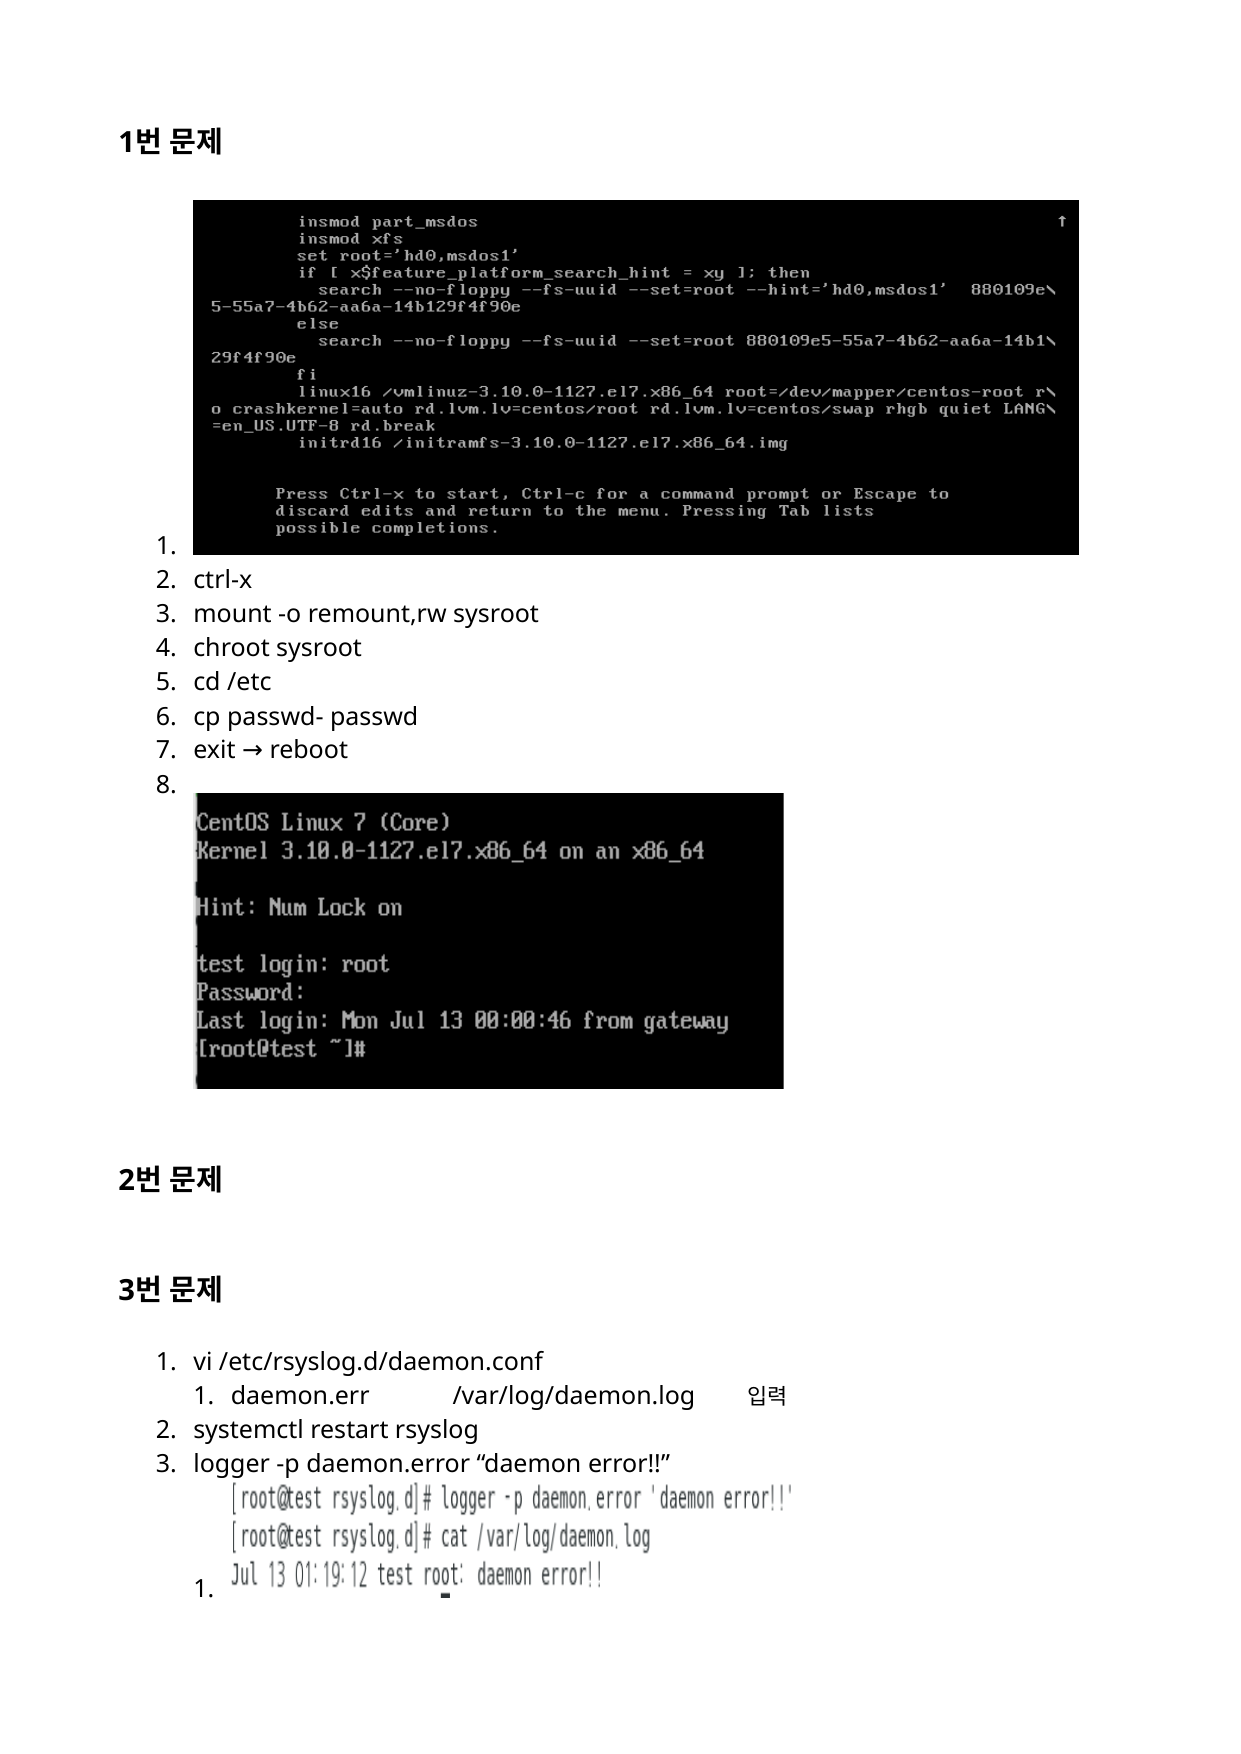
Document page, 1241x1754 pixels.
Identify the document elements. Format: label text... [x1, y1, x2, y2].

list ctrl-x [156, 562, 1122, 596]
list vi /etc/rsyslog.d/daemon.conf [156, 1343, 1122, 1377]
list logger -p daemon.error “daemon error!!” [156, 1446, 1122, 1480]
list cd /etc [156, 664, 1122, 698]
list exit → reboot [156, 732, 1122, 766]
picture [193, 200, 1079, 555]
list chroot sysroot [156, 630, 1122, 664]
list daemon.err /var/log/daemon.log 입력 [193, 1377, 1122, 1412]
text 3번 문제 [118, 1267, 1122, 1309]
picture [193, 793, 784, 1089]
list cp passwd- passwd [156, 698, 1122, 732]
text 1번 문제 [118, 118, 1122, 161]
picture [230, 1479, 822, 1598]
text 2번 문제 [118, 1156, 1122, 1199]
list mount -o remount,rw sysroot [156, 596, 1122, 630]
list systemctl restart rsyslog [156, 1412, 1122, 1446]
